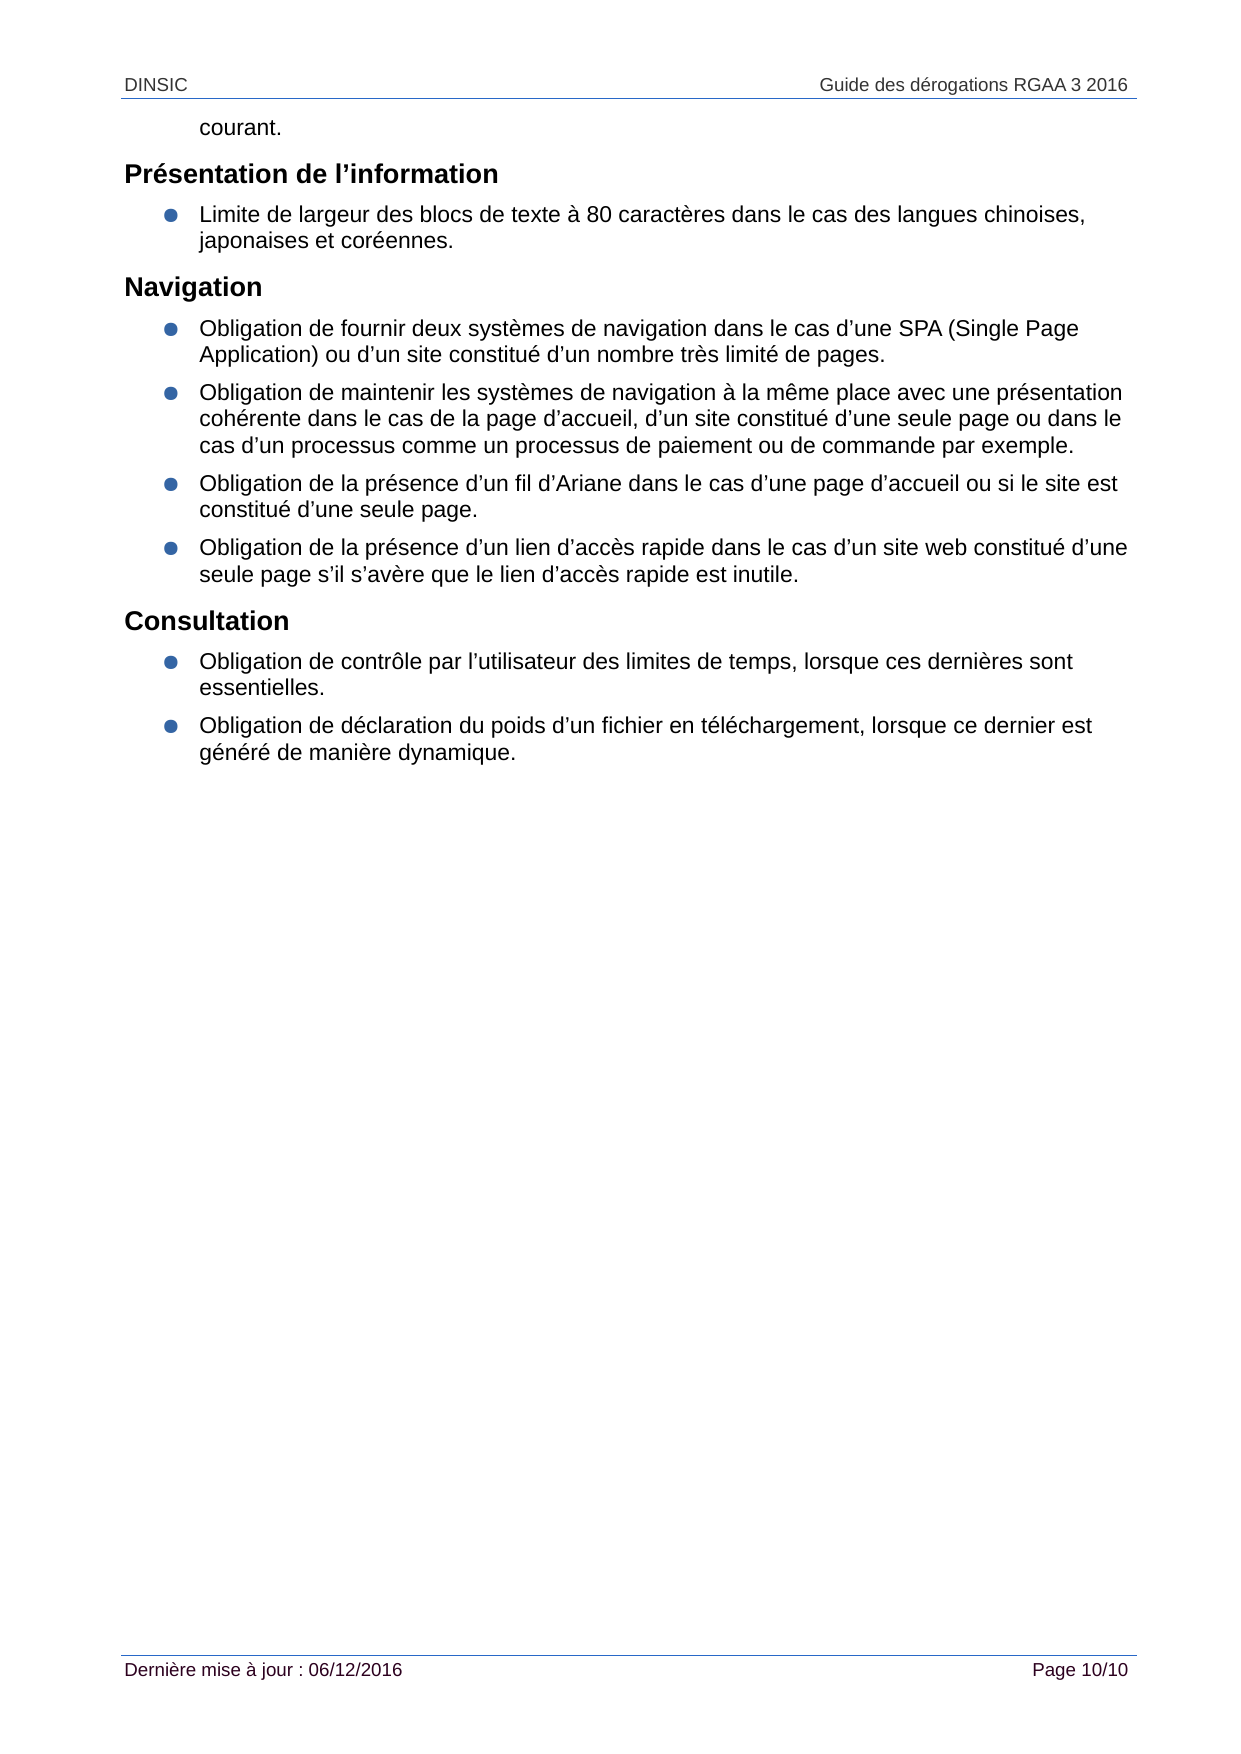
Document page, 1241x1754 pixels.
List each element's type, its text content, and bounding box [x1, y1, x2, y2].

subtitle Navigation [124, 271, 1134, 303]
list Obligation de maintenir les systèmes de navigation à la même place avec une présentation cohérente dans le cas de la page d’accueil, d’un site constitué d’une seule page ou dans le cas d’un processus comme un processus de paiement ou de commande par exemple. [162, 379, 1134, 458]
list Obligation de la présence d’un lien d’accès rapide dans le cas d’un site web constitué d’une seule page s’il s’avère que le lien d’accès rapide est inutile. [162, 534, 1134, 587]
list Limite de largeur des blocs de texte à 80 caractères dans le cas des langues chinoises, japonaises et coréennes. [162, 201, 1134, 254]
subtitle Consultation [124, 605, 1134, 636]
list Obligation de la présence d’un fil d’Ariane dans le cas d’une page d’accueil ou si le site est constitué d’une seule page. [162, 470, 1134, 522]
list courant. [162, 114, 1134, 140]
list Obligation de déclaration du poids d’un fichier en téléchargement, lorsque ce dernier est généré de manière dynamique. [162, 712, 1134, 765]
list Obligation de contrôle par l’utilisateur des limites de temps, lorsque ces dernières sont essentielles. [162, 648, 1134, 700]
subtitle Présentation de l’information [124, 158, 1134, 189]
list Obligation de fournir deux systèmes de navigation dans le cas d’une SPA (Single Page Application) ou d’un site constitué d’un nombre très limité de pages. [162, 314, 1134, 367]
